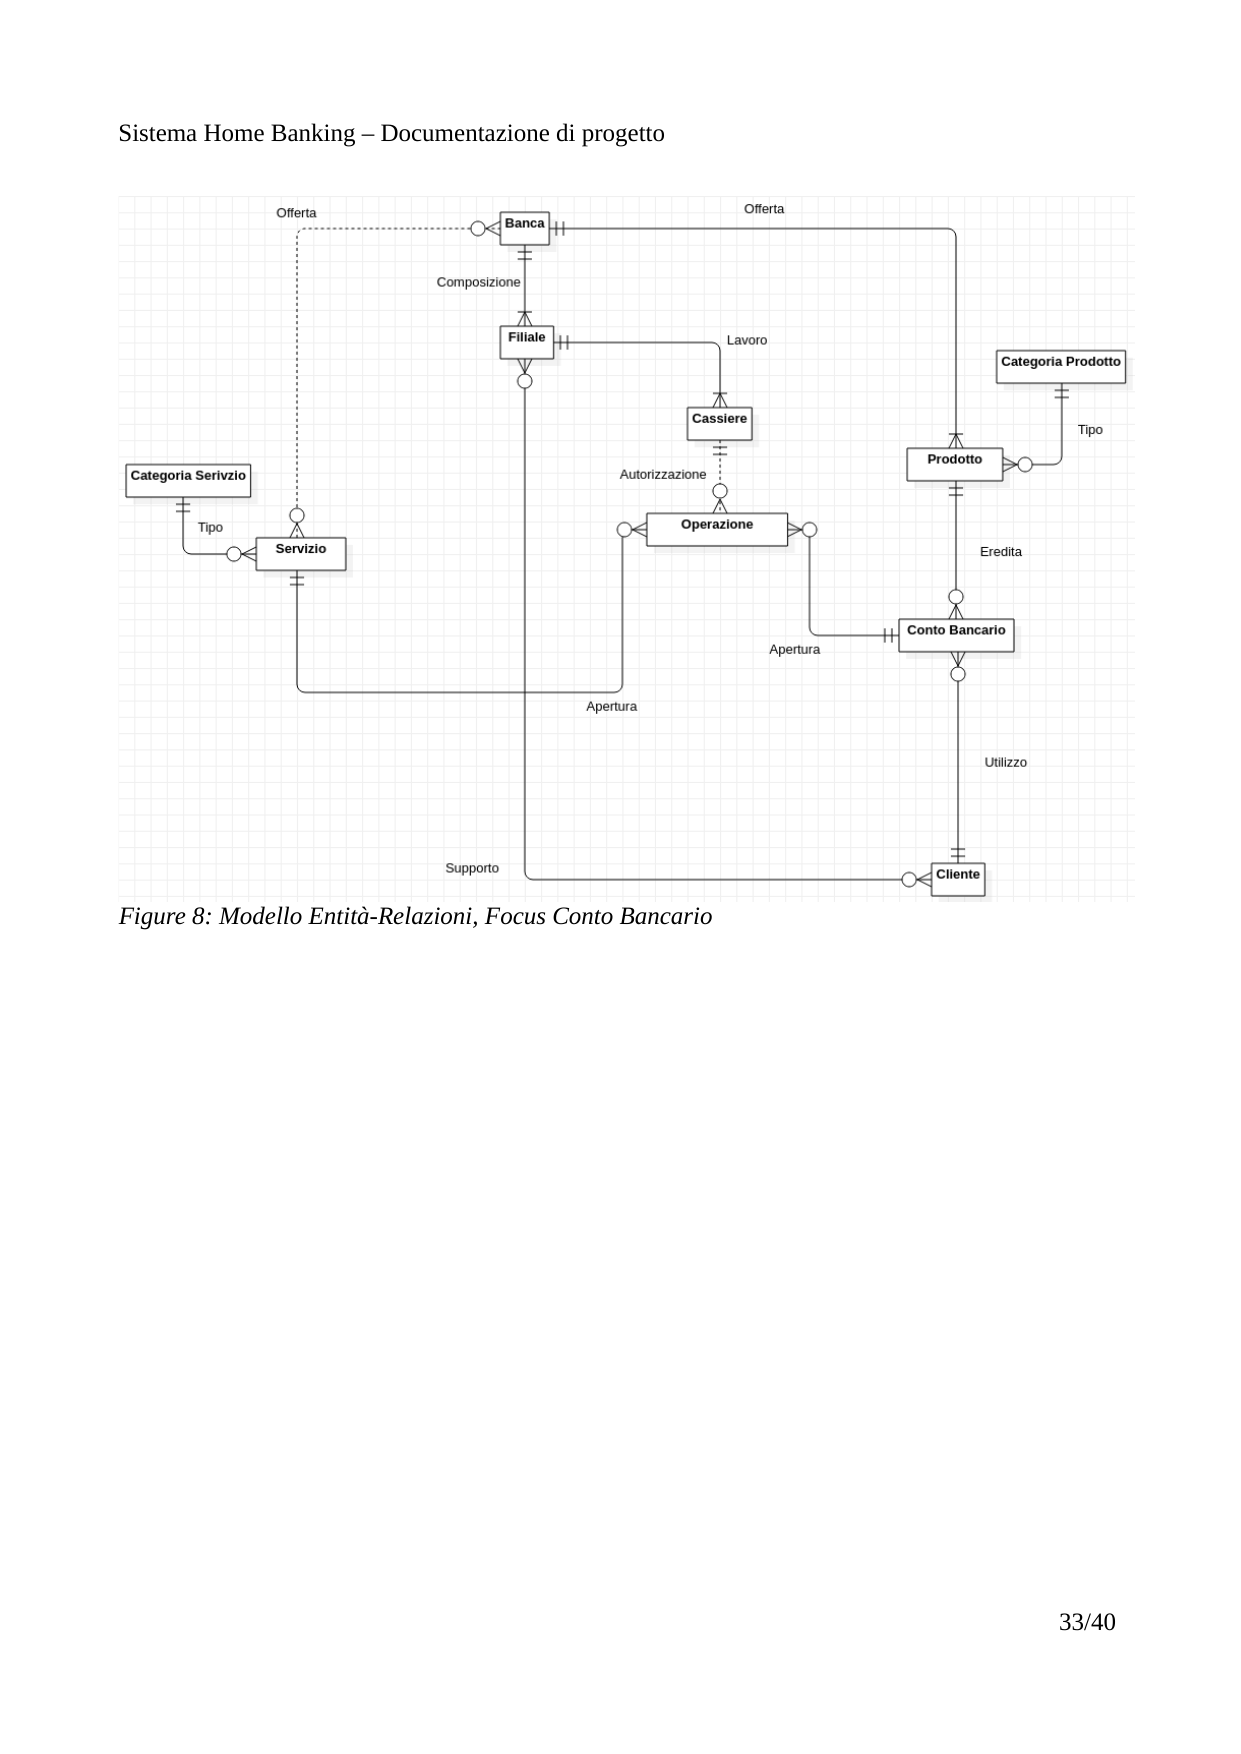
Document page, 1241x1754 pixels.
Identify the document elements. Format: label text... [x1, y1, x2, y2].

text [118, 189, 1122, 196]
text Figure 8: Modello Entità-Relazioni, Focus Conto Bancario [118, 902, 1122, 930]
picture [118, 196, 1135, 902]
